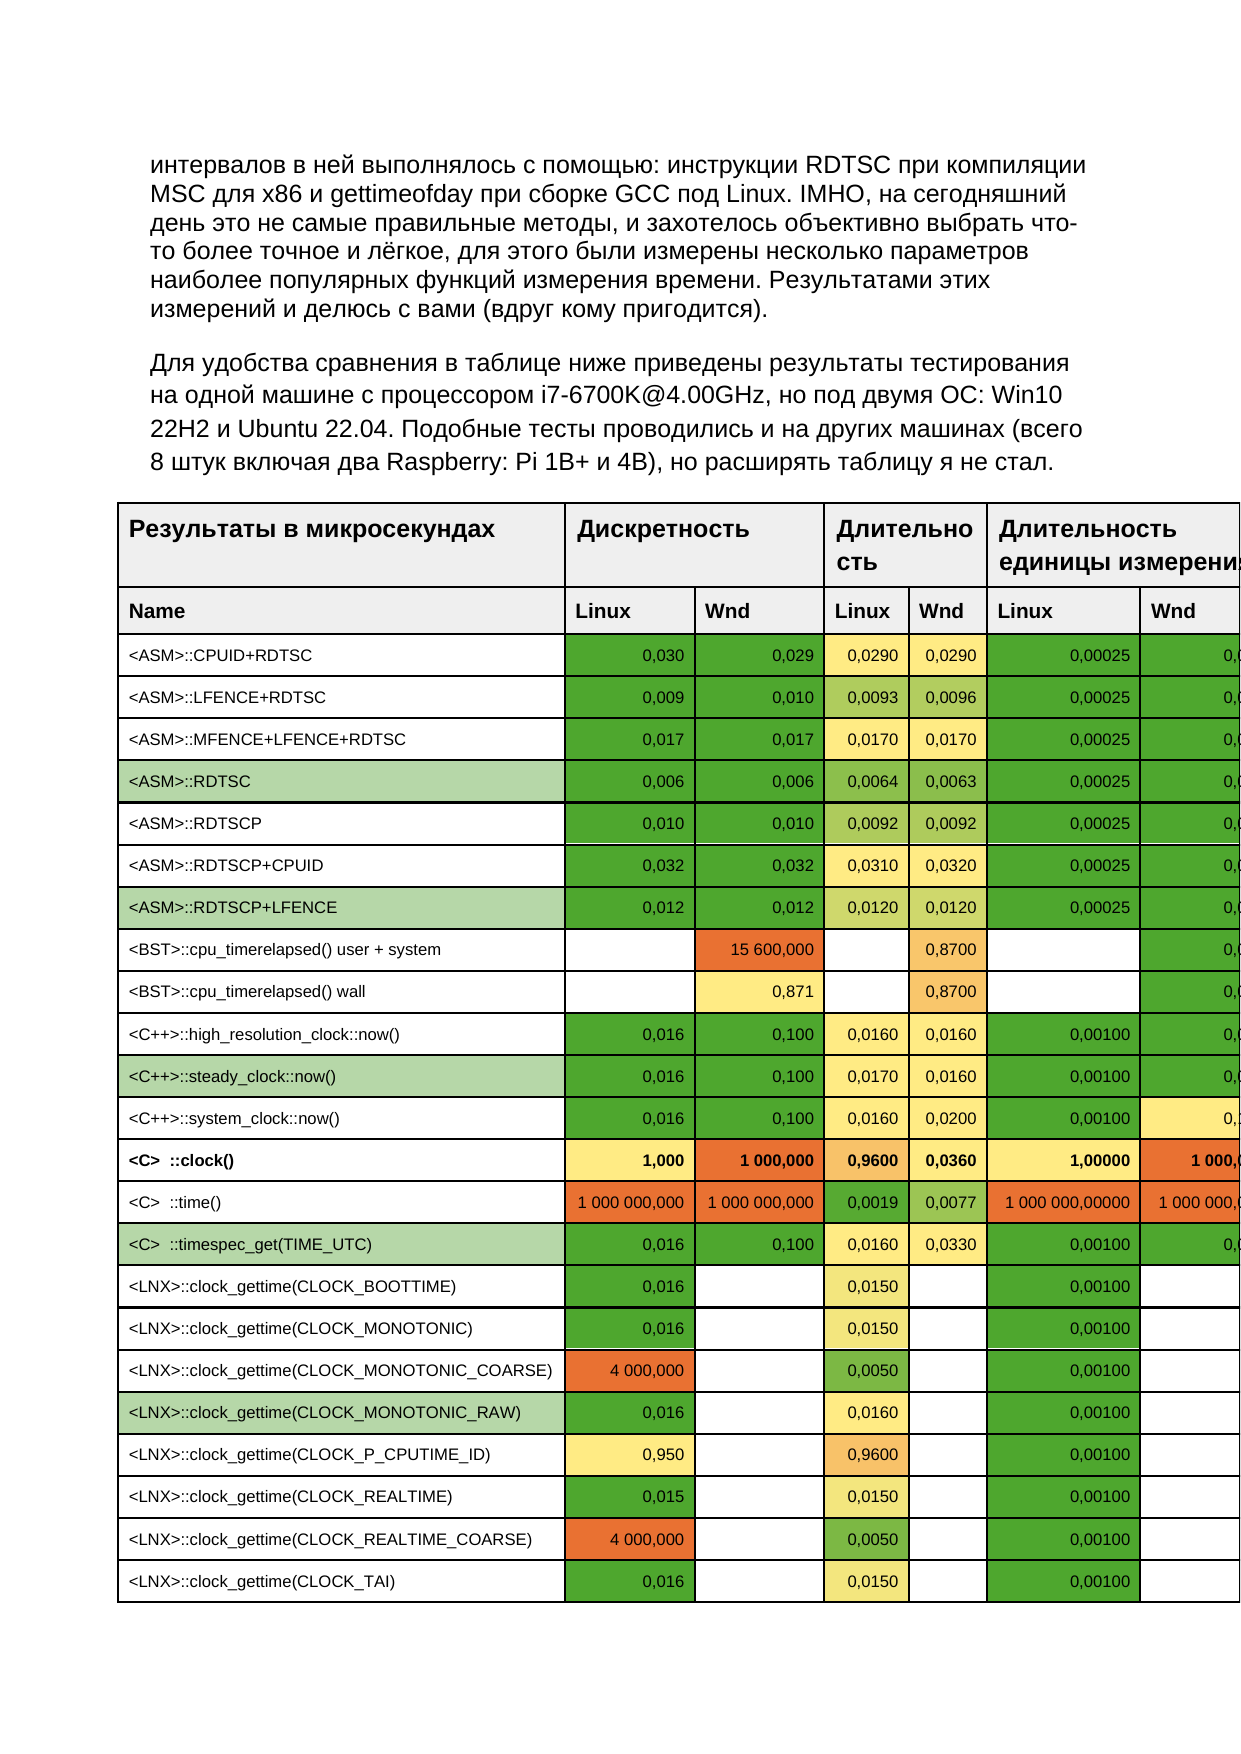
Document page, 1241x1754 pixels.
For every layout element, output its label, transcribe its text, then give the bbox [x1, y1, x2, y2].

table_cell 0,016 [566, 1266, 694, 1306]
table_cell 0,0150 [825, 1266, 908, 1306]
table_cell 0,00025 [1141, 804, 1239, 843]
table_cell <C> ::clock() [119, 1140, 564, 1180]
table_cell 0,9600 [825, 1140, 908, 1180]
table_cell [696, 1266, 823, 1306]
table_cell <BST>::cpu_timerelapsed() user + system [119, 930, 564, 970]
table_cell Linux [988, 588, 1139, 633]
table_cell <LNX>::clock_gettime(CLOCK_MONOTONIC_COARSE) [119, 1351, 564, 1391]
table_cell 0,006 [566, 761, 694, 801]
table_cell [1141, 1561, 1239, 1601]
text интервалов в ней выполнялось с помощью: инструкции RDTSC при компиляции MSC для x86 и gettimeofday при сборке GCC под Linux. IMHO, на сегодняшний день это не самые правильные методы, и захотелось объективно выбрать что-то более точное и лёгкое, для этого были измерены несколько параметров наиболее популярных функций измерения времени. Результатами этих измерений и делюсь с вами (вдруг кому пригодится). [150, 150, 1090, 322]
table_cell <C++>::system_clock::now() [119, 1098, 564, 1138]
table_cell 0,0170 [910, 719, 986, 759]
table_cell Wnd [1141, 588, 1239, 633]
table_cell 0,9600 [825, 1435, 908, 1475]
table_cell 0,0064 [825, 761, 908, 801]
table_cell 0,00100 [988, 1309, 1139, 1348]
table_cell <ASM>::LFENCE+RDTSC [119, 677, 564, 717]
table_cell 0,00025 [988, 888, 1139, 928]
table_cell 0,100 [696, 1056, 823, 1096]
table_cell 0,0170 [825, 1056, 908, 1096]
table_cell 0,012 [696, 888, 823, 928]
table_cell [910, 1477, 986, 1517]
table_cell <ASM>::CPUID+RDTSC [119, 635, 564, 675]
table_cell [1141, 1477, 1239, 1517]
table_cell <ASM>::RDTSC [119, 761, 564, 801]
table_cell 0,00025 [1141, 635, 1239, 675]
table_cell 0,0120 [910, 888, 986, 928]
table_cell 0,100 [696, 1014, 823, 1054]
table_cell [988, 972, 1139, 1012]
table_cell 15 600,000 [696, 930, 823, 970]
table_cell [1141, 1351, 1239, 1391]
table_header Результаты в микросекундах [119, 504, 564, 586]
table_cell <ASM>::RDTSCP [119, 804, 564, 843]
table_cell 0,0160 [910, 1014, 986, 1054]
table_cell 0,0150 [825, 1477, 908, 1517]
table_header Длительность единицы измерения [988, 504, 1239, 586]
table_cell [825, 972, 908, 1012]
table_cell 1,00000 [988, 1140, 1139, 1180]
table_cell 0,100 [696, 1224, 823, 1264]
table_cell 0,00100 [988, 1014, 1139, 1054]
table_cell 0,015 [566, 1477, 694, 1517]
table_cell <ASM>::RDTSCP+CPUID [119, 846, 564, 886]
table_cell 0,00025 [1141, 761, 1239, 801]
table_cell 0,0063 [910, 761, 986, 801]
table_cell <LNX>::clock_gettime(CLOCK_REALTIME_COARSE) [119, 1519, 564, 1559]
table_cell 0,016 [566, 1224, 694, 1264]
table_cell [1141, 1266, 1239, 1306]
table_cell <C> ::time() [119, 1182, 564, 1222]
table_header Длительность [825, 504, 986, 586]
table_cell 0,00100 [1141, 1014, 1239, 1054]
table_cell 0,0310 [825, 846, 908, 886]
table_cell 0,00100 [988, 1224, 1139, 1264]
table_cell 0,0170 [825, 719, 908, 759]
table_cell [696, 1393, 823, 1433]
table_cell 0,0019 [825, 1182, 908, 1222]
table_cell 0,00100 [988, 1435, 1139, 1475]
table_cell 0,016 [566, 1098, 694, 1138]
table_cell <ASM>::MFENCE+LFENCE+RDTSC [119, 719, 564, 759]
table_cell 0,00025 [988, 761, 1139, 801]
table_cell 0,00025 [1141, 719, 1239, 759]
table_cell [910, 1266, 986, 1306]
table_cell 0,100 [696, 1098, 823, 1138]
table_cell <C> ::timespec_get(TIME_UTC) [119, 1224, 564, 1264]
table_cell 0,0092 [910, 804, 986, 843]
table_cell Linux [825, 588, 908, 633]
table_cell [988, 930, 1139, 970]
table_cell [696, 1309, 823, 1348]
table_cell Wnd [910, 588, 986, 633]
table_cell 0,030 [566, 635, 694, 675]
table_cell [910, 1519, 986, 1559]
table_cell 0,00100 [1141, 972, 1239, 1012]
table_cell [696, 1519, 823, 1559]
table_cell 0,00100 [988, 1477, 1139, 1517]
table_cell 0,10000 [1141, 1098, 1239, 1138]
table_header Дискретность [566, 504, 823, 586]
table_cell 0,0320 [910, 846, 986, 886]
table_cell 0,00100 [988, 1056, 1139, 1096]
table_cell 0,00025 [988, 635, 1139, 675]
table_cell 1 000 000,00000 [988, 1182, 1139, 1222]
table_cell [910, 1351, 986, 1391]
table_cell 0,012 [566, 888, 694, 928]
table_cell 0,00025 [1141, 888, 1239, 928]
table_cell 0,0160 [825, 1098, 908, 1138]
table_cell 0,0290 [825, 635, 908, 675]
table_cell [696, 1435, 823, 1475]
table_cell 0,009 [566, 677, 694, 717]
table_cell <LNX>::clock_gettime(CLOCK_REALTIME) [119, 1477, 564, 1517]
table_cell <BST>::cpu_timerelapsed() wall [119, 972, 564, 1012]
table_cell 0,00100 [1141, 930, 1239, 970]
table_cell 0,017 [566, 719, 694, 759]
table_cell <C++>::steady_clock::now() [119, 1056, 564, 1096]
table_cell 0,032 [696, 846, 823, 886]
table_cell 0,00100 [988, 1393, 1139, 1433]
table_cell 0,00025 [988, 804, 1139, 843]
table_cell [1141, 1309, 1239, 1348]
table_cell 0,0150 [825, 1309, 908, 1348]
table_cell 0,010 [696, 677, 823, 717]
table_cell 0,0077 [910, 1182, 986, 1222]
table_cell [696, 1351, 823, 1391]
table_cell 4 000,000 [566, 1519, 694, 1559]
table_cell 0,010 [696, 804, 823, 843]
table_cell 0,0290 [910, 635, 986, 675]
table_cell 0,016 [566, 1309, 694, 1348]
table_cell 0,8700 [910, 972, 986, 1012]
table_cell 0,00025 [988, 677, 1139, 717]
table_cell [910, 1435, 986, 1475]
table_cell Linux [566, 588, 694, 633]
table_cell [1141, 1519, 1239, 1559]
table_cell 0,0050 [825, 1519, 908, 1559]
table_cell 1,000 [566, 1140, 694, 1180]
table_cell 0,0160 [825, 1393, 908, 1433]
table_cell 0,0120 [825, 888, 908, 928]
table_cell 4 000,000 [566, 1351, 694, 1391]
table_cell 0,032 [566, 846, 694, 886]
table_cell 0,0150 [825, 1561, 908, 1601]
table_cell 0,0092 [825, 804, 908, 843]
table_cell [566, 972, 694, 1012]
table_cell [1141, 1393, 1239, 1433]
table_cell [825, 930, 908, 970]
table_cell 0,016 [566, 1014, 694, 1054]
table_cell 0,0360 [910, 1140, 986, 1180]
table_cell 1 000 000,000 [566, 1182, 694, 1222]
table_cell 0,00025 [1141, 846, 1239, 886]
table_cell 0,0096 [910, 677, 986, 717]
table_cell <LNX>::clock_gettime(CLOCK_P_CPUTIME_ID) [119, 1435, 564, 1475]
table_cell 0,950 [566, 1435, 694, 1475]
table_cell 0,016 [566, 1056, 694, 1096]
table_cell 0,0160 [825, 1014, 908, 1054]
table_cell 0,00100 [988, 1266, 1139, 1306]
table_cell 0,00100 [988, 1561, 1139, 1601]
table_cell <LNX>::clock_gettime(CLOCK_TAI) [119, 1561, 564, 1601]
table_cell <LNX>::clock_gettime(CLOCK_MONOTONIC) [119, 1309, 564, 1348]
text Для удобства сравнения в таблице ниже приведены результаты тестирования на одной машине с процессором i7-6700K@4.00GHz, но под двумя ОС: Win10 22H2 и Ubuntu 22.04. Подобные тесты проводились и на других машинах (всего 8 штук включая два Raspberry: Pi 1B+ и 4B), но расширять таблицу я не стал. [150, 347, 1090, 475]
table_cell [1141, 1435, 1239, 1475]
table_cell [910, 1393, 986, 1433]
table_cell 0,0093 [825, 677, 908, 717]
table_cell 0,0160 [825, 1224, 908, 1264]
table_cell <ASM>::RDTSCP+LFENCE [119, 888, 564, 928]
table_cell Name [119, 588, 564, 633]
table_cell 0,006 [696, 761, 823, 801]
table_cell [696, 1561, 823, 1601]
table_cell 0,016 [566, 1393, 694, 1433]
table_cell 0,00100 [988, 1351, 1139, 1391]
table_cell 1 000 000,00000 [1141, 1182, 1239, 1222]
table_cell [696, 1477, 823, 1517]
table_cell <LNX>::clock_gettime(CLOCK_MONOTONIC_RAW) [119, 1393, 564, 1433]
table_cell [566, 930, 694, 970]
table_cell 0,00100 [1141, 1224, 1239, 1264]
table_cell <C++>::high_resolution_clock::now() [119, 1014, 564, 1054]
table_cell 0,010 [566, 804, 694, 843]
table_cell <LNX>::clock_gettime(CLOCK_BOOTTIME) [119, 1266, 564, 1306]
table_cell 0,00100 [988, 1519, 1139, 1559]
table_cell [910, 1561, 986, 1601]
table_cell 0,00100 [1141, 1056, 1239, 1096]
table_cell 0,8700 [910, 930, 986, 970]
table_cell 0,0160 [910, 1056, 986, 1096]
table_cell 0,00025 [988, 846, 1139, 886]
table_cell 0,0200 [910, 1098, 986, 1138]
table_cell 0,016 [566, 1561, 694, 1601]
table_cell 0,0050 [825, 1351, 908, 1391]
table_cell 0,0330 [910, 1224, 986, 1264]
table_cell 0,017 [696, 719, 823, 759]
table_cell 0,871 [696, 972, 823, 1012]
table_cell 0,029 [696, 635, 823, 675]
table_cell 1 000,000 [696, 1140, 823, 1180]
table_cell 1 000 000,000 [696, 1182, 823, 1222]
table_cell 1 000,00000 [1141, 1140, 1239, 1180]
table_cell 0,00025 [988, 719, 1139, 759]
table_cell 0,00100 [988, 1098, 1139, 1138]
table_cell [910, 1309, 986, 1348]
table_cell 0,00025 [1141, 677, 1239, 717]
table_cell Wnd [696, 588, 823, 633]
